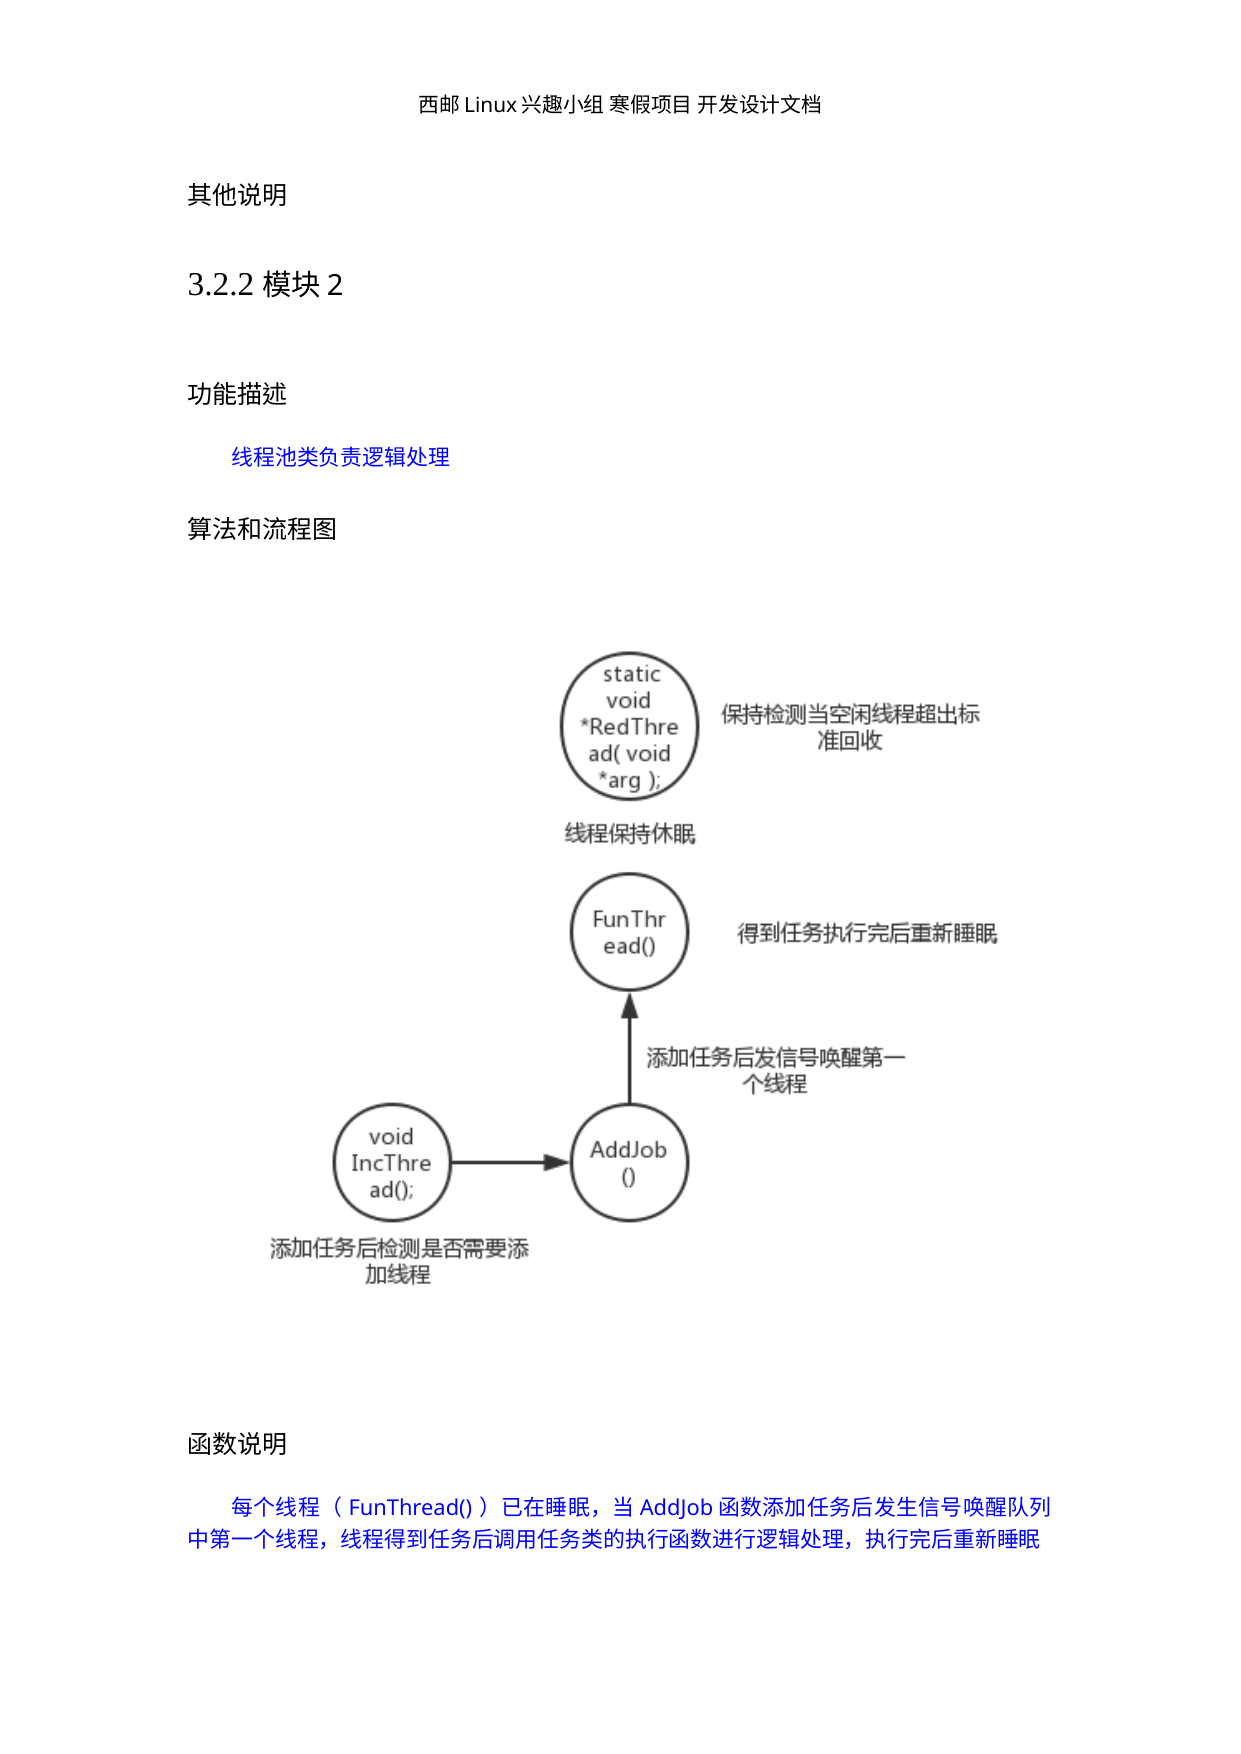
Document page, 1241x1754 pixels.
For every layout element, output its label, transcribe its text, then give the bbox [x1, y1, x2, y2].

subtitle 其他说明 [187, 162, 1053, 227]
picture [187, 574, 1053, 1347]
subtitle 算法和流程图 [187, 497, 1053, 562]
text 线程池类负责逻辑处理 [187, 439, 1053, 472]
subtitle 模块2 [187, 252, 1053, 317]
subtitle 函数说明 [187, 1412, 1053, 1477]
text 每个线程（ FunThread() ）已在睡眠，当AddJob函数添加任务后发生信号唤醒队列中第一个线程，线程得到任务后调用任务类的执行函数进行逻辑处理，执行完后重新睡眠 [187, 1489, 1053, 1554]
subtitle 功能描述 [187, 362, 1053, 427]
